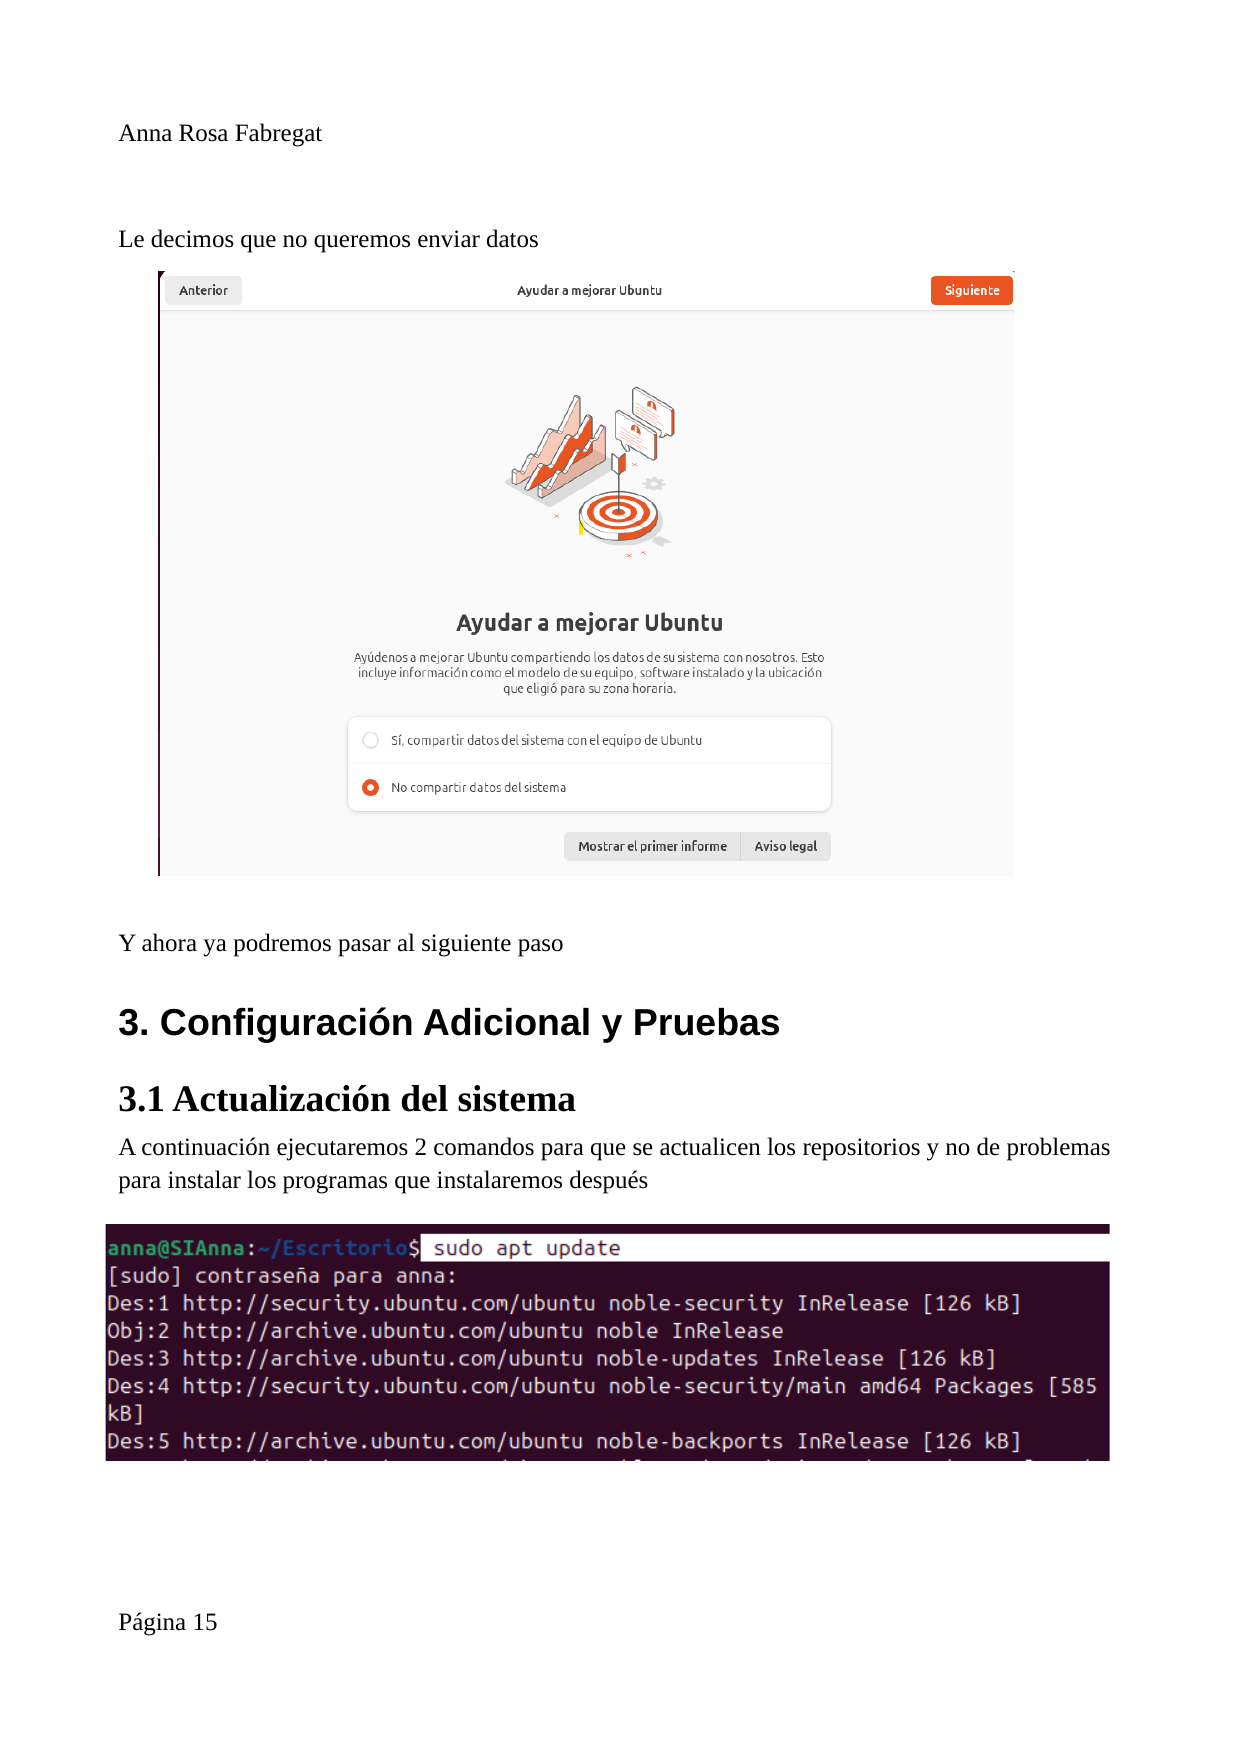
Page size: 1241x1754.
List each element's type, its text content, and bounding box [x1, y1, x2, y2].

text A continuación ejecutaremos 2 comandos para que se actualicen los repositorios y no de problemas para instalar los programas que instalaremos después [118, 1132, 1122, 1194]
text Le decimos que no queremos enviar datos [118, 224, 1122, 253]
text Y ahora ya podremos pasar al siguiente paso [118, 928, 1122, 956]
picture [158, 271, 1015, 876]
subtitle 3. Configuración Adicional y Pruebas [118, 1000, 1122, 1043]
picture [105, 1224, 1110, 1461]
subtitle 3.1 Actualización del sistema [118, 1077, 1122, 1120]
